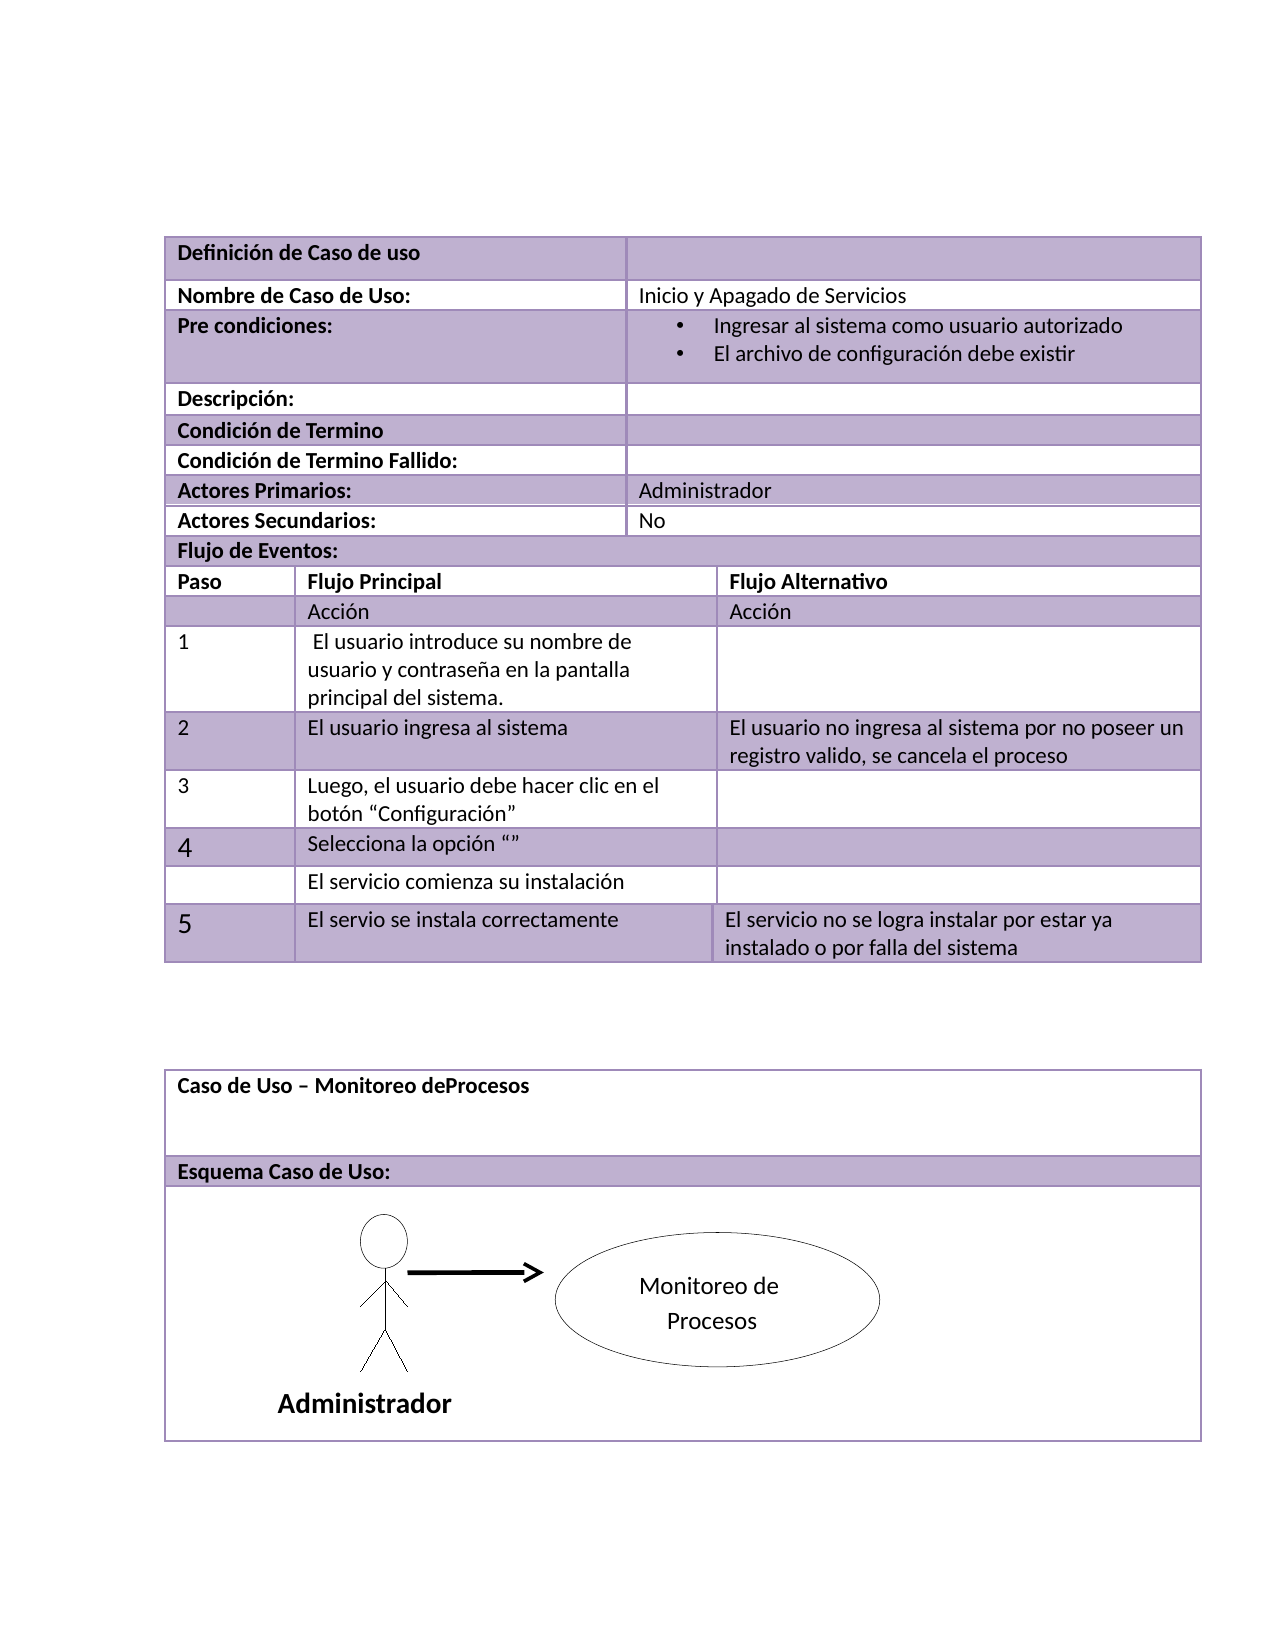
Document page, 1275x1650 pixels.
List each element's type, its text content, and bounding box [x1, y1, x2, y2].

table_cell Actores Primarios: [166, 476, 625, 504]
table_cell Flujo de Eventos: [166, 537, 1200, 565]
table_cell El usuario ingresa al sistema [296, 713, 716, 769]
table_cell 5 [166, 905, 294, 961]
table_cell Definición de Caso de uso [166, 238, 625, 279]
table_cell El servio se instala correctamente [296, 905, 711, 961]
table_cell Luego, el usuario debe hacer clic en el botón “Configuración” [296, 771, 716, 827]
table_header Caso de Uso – Monitoreo deProcesos [166, 1071, 1200, 1155]
table_cell [628, 384, 1200, 414]
table_cell [166, 867, 294, 903]
table_cell Paso [166, 567, 294, 595]
table_cell 4 [166, 829, 294, 865]
table_cell Esquema Caso de Uso: [166, 1157, 1200, 1185]
table_cell [718, 627, 1200, 711]
table_cell Flujo Principal [296, 567, 716, 595]
table_cell Flujo Alternativo [718, 567, 1200, 595]
table_cell Selecciona la opción “” [296, 829, 716, 865]
table_cell Ingresar al sistema como usuario autorizado El archivo de configuración debe existir [628, 311, 1200, 382]
table_cell Nombre de Caso de Uso: [166, 281, 625, 309]
table_cell [166, 597, 294, 625]
table_cell [628, 238, 1200, 279]
table_cell [628, 446, 1200, 474]
table_cell [166, 1187, 1200, 1439]
table_cell Inicio y Apagado de Servicios [628, 281, 1200, 309]
table_cell El servicio no se logra instalar por estar ya instalado o por falla del sistema [714, 905, 1200, 961]
table_cell Condición de Termino [166, 416, 625, 444]
table_cell El usuario introduce su nombre de usuario y contraseña en la pantalla principal del sistema. [296, 627, 716, 711]
table_cell [718, 771, 1200, 827]
table_cell Condición de Termino Fallido: [166, 446, 625, 474]
table_cell [718, 829, 1200, 865]
table_cell Pre condiciones: [166, 311, 625, 382]
table_cell Actores Secundarios: [166, 507, 625, 534]
table_cell [718, 867, 1200, 903]
table_cell [628, 416, 1200, 444]
table_cell Acción [296, 597, 716, 625]
table_cell No [628, 507, 1200, 534]
table_cell 2 [166, 713, 294, 769]
table_cell Acción [718, 597, 1200, 625]
table_cell Descripción: [166, 384, 625, 414]
table_cell Administrador [628, 476, 1200, 504]
table_cell El servicio comienza su instalación [296, 867, 716, 903]
table_cell El usuario no ingresa al sistema por no poseer un registro valido, se cancela el proceso [718, 713, 1200, 769]
table_cell 3 [166, 771, 294, 827]
table_cell 1 [166, 627, 294, 711]
